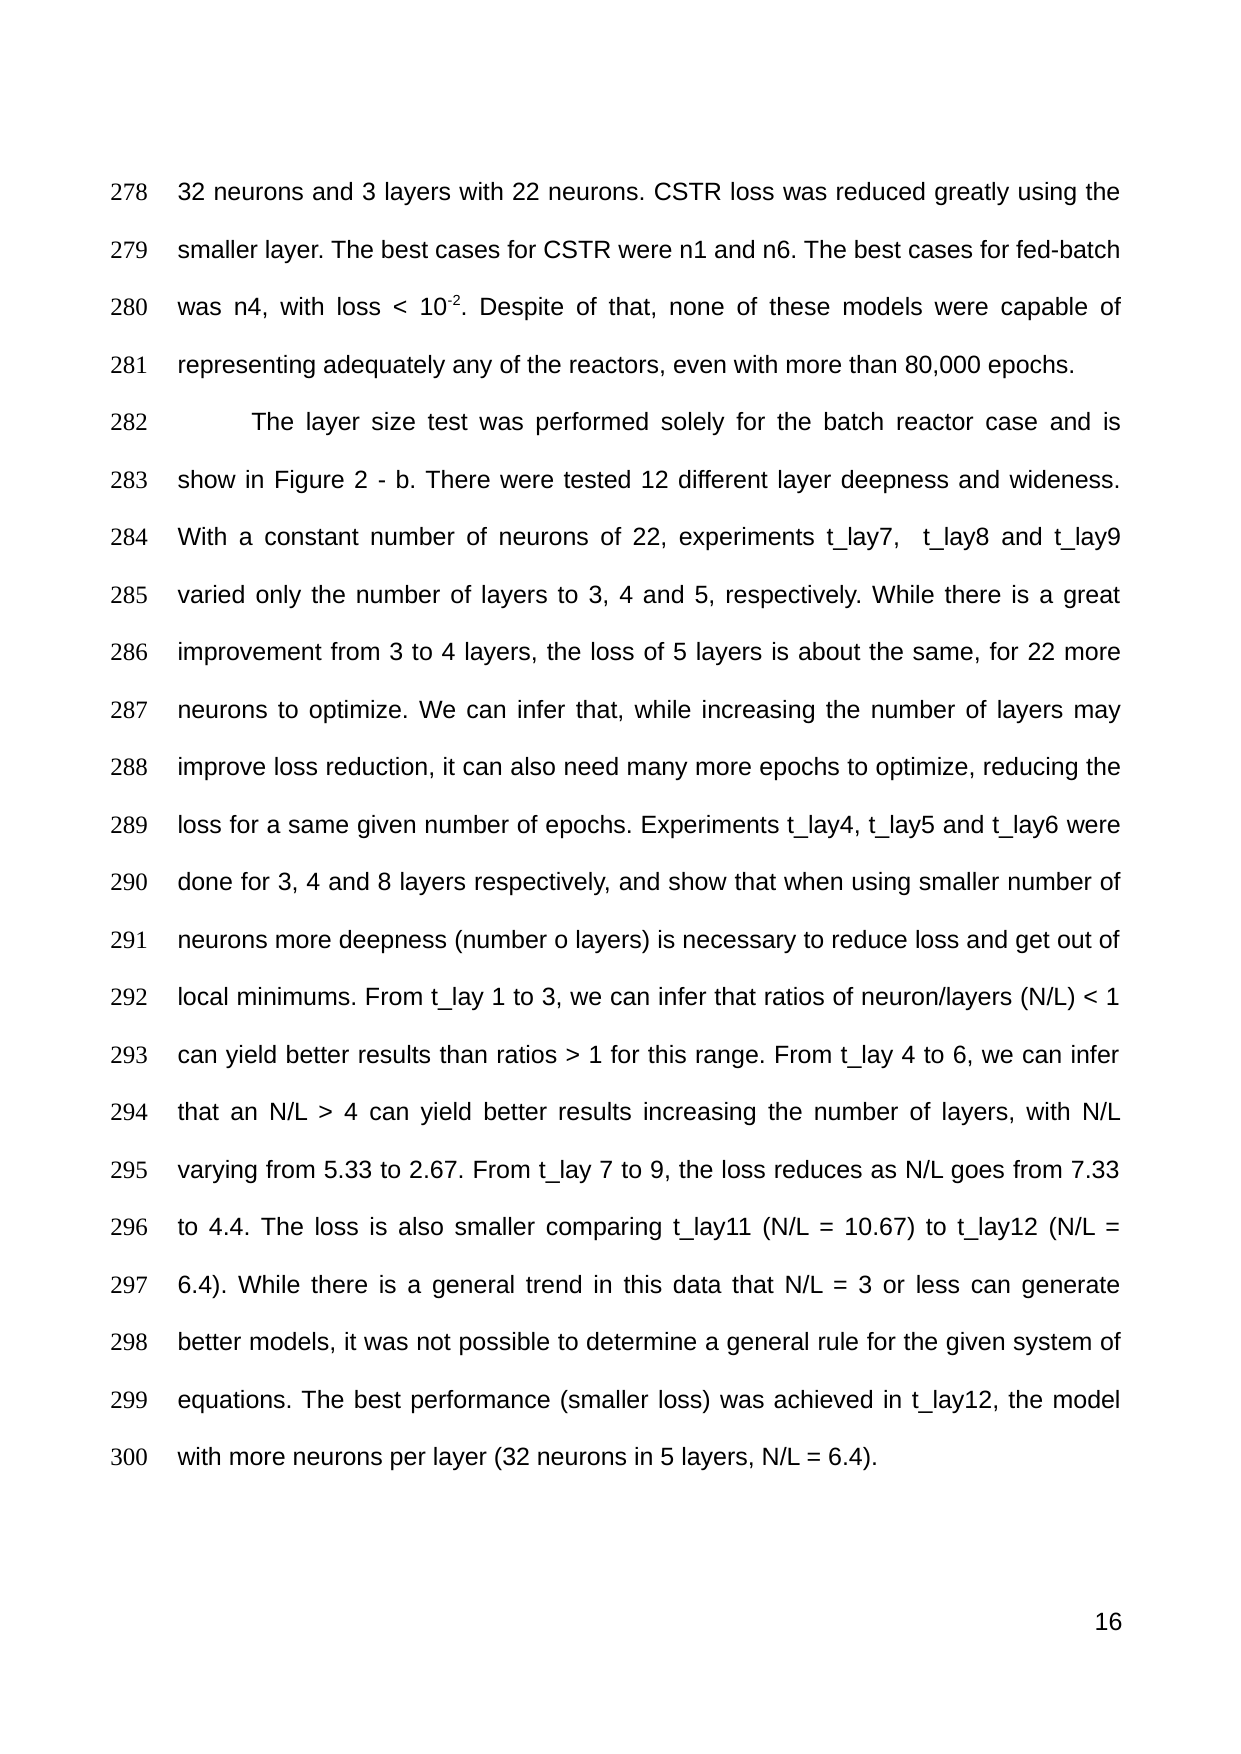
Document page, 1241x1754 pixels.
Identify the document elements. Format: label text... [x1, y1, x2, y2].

text 32 neurons and 3 layers with 22 neurons. CSTR loss was reduced greatly using the smaller layer. The best cases for CSTR were n1 and n6. The best cases for fed-batch was n4, with loss < 10-2. Despite of that, none of these models were capable of representing adequately any of the reactors, even with more than 80,000 epochs. [177, 177, 1122, 378]
text The layer size test was performed solely for the batch reactor case and is show in 2 - b. There were tested 12 different layer deepness and wideness. With a constant number of neurons of 22, experiments t_lay7, t_lay8 and t_lay9 varied only the number of layers to 3, 4 and 5, respectively. While there is a great improvement from 3 to 4 layers, the loss of 5 layers is about the same, for 22 more neurons to optimize. We can infer that, while increasing the number of layers may improve loss reduction, it can also need many more epochs to optimize, reducing the loss for a same given number of epochs. Experiments t_lay4, t_lay5 and t_lay6 were done for 3, 4 and 8 layers respectively, and show that when using smaller number of neurons more deepness (number o layers) is necessary to reduce loss and get out of local minimums. From t_lay 1 to 3, we can infer that ratios of neuron/layers (N/L) < 1 can yield better results than ratios > 1 for this range. From t_lay 4 to 6, we can infer that an N/L > 4 can yield better results increasing the number of layers, with N/L varying from 5.33 to 2.67. From t_lay 7 to 9, the loss reduces as N/L goes from 7.33 to 4.4. The loss is also smaller comparing t_lay11 (N/L = 10.67) to t_lay12 (N/L = 6.4). While there is a general trend in this data that N/L = 3 or less can generate better models, it was not possible to determine a general rule for the given system of equations. The best performance (smaller loss) was achieved in t_lay12, the model with more neurons per layer (32 neurons in 5 layers, N/L = 6.4). [177, 407, 1122, 1471]
